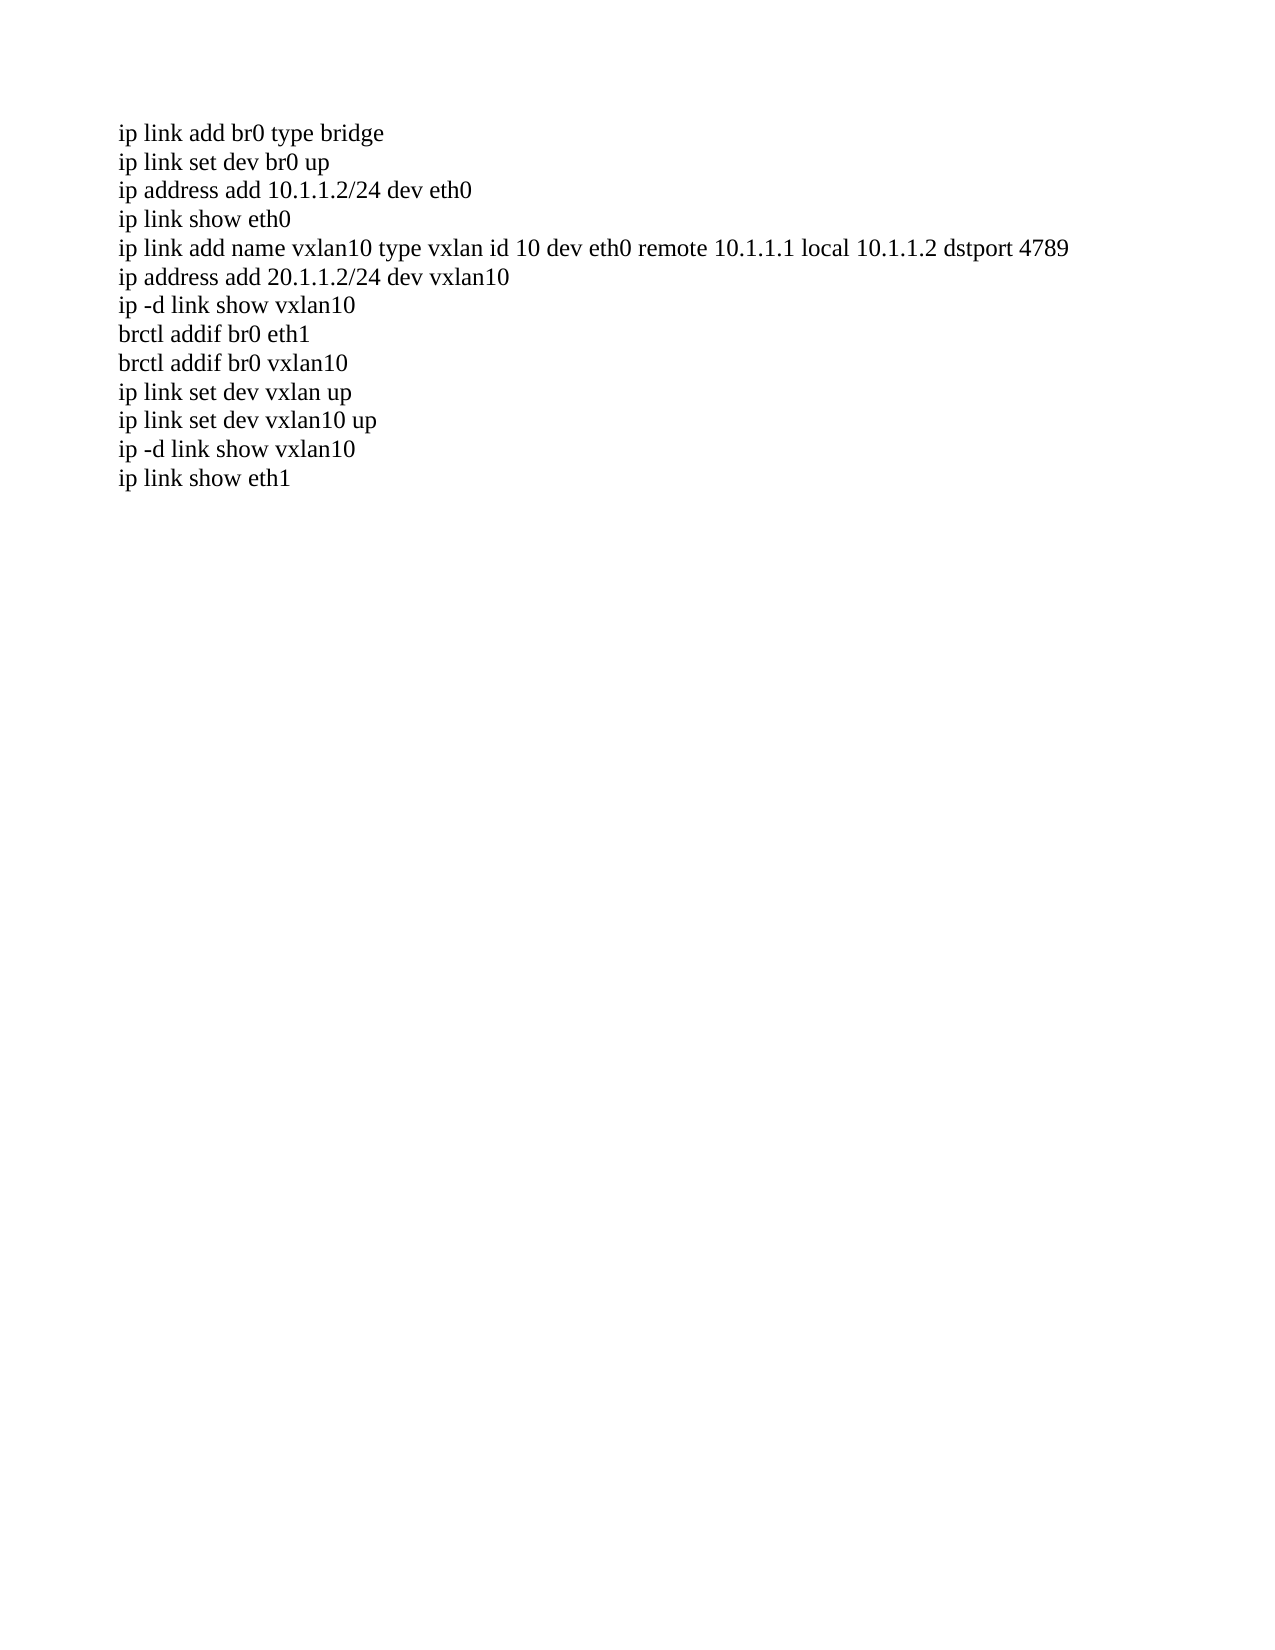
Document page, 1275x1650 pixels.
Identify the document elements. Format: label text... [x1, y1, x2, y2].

text ip link set dev vxlan up [118, 377, 1157, 406]
text ip link add name vxlan10 type vxlan id 10 dev eth0 remote 10.1.1.1 local 10.1.1.2 dstport 4789 [118, 233, 1157, 262]
text ip link add br0 type bridge [118, 118, 1157, 147]
text ip -d link show vxlan10 [118, 291, 1157, 319]
text ip address add 10.1.1.2/24 dev eth0 [118, 176, 1157, 204]
text ip link set dev br0 up [118, 147, 1157, 176]
text ip link show eth1 [118, 463, 1157, 492]
text brctl addif br0 vxlan10 [118, 348, 1157, 377]
text brctl addif br0 eth1 [118, 319, 1157, 348]
text ip link set dev vxlan10 up [118, 406, 1157, 434]
text ip link show eth0 [118, 204, 1157, 233]
text ip address add 20.1.1.2/24 dev vxlan10 [118, 262, 1157, 291]
text ip -d link show vxlan10 [118, 434, 1157, 463]
